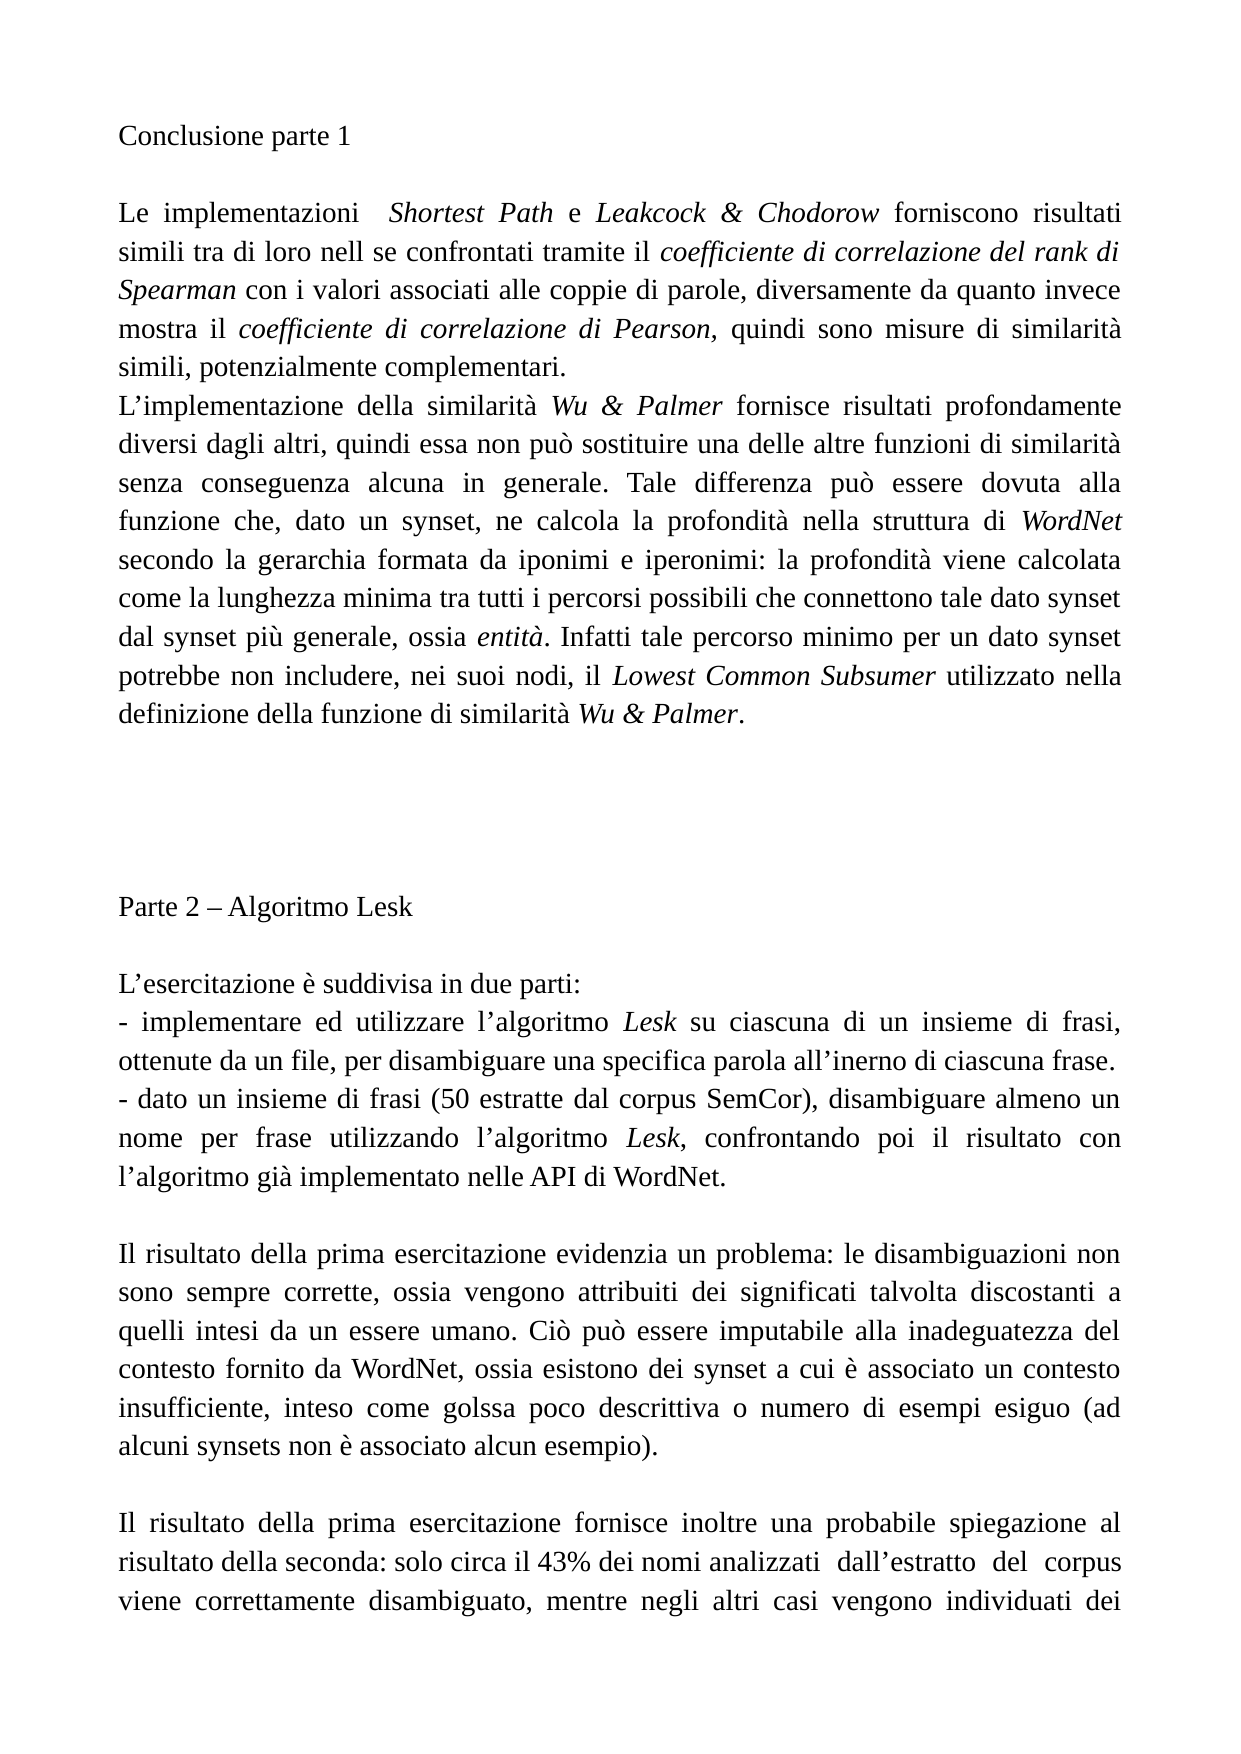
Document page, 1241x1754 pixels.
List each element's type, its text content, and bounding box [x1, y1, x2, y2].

text L’esercitazione è suddivisa in due parti: [118, 966, 1122, 999]
text Conclusione parte 1 [118, 118, 1122, 152]
text Le implementazioni Shortest Path e Leakcock & Chodorow forniscono risultati simili tra di loro nell se confrontati tramite il coefficiente di correlazione del rank di Spearman con i valori associati alle coppie di parole, diversamente da quanto invece mostra il coefficiente di correlazione di Pearson, quindi sono misure di similarità simili, potenzialmente complementari. [118, 195, 1122, 383]
text - dato un insieme di frasi (50 estratte dal corpus SemCor), disambiguare almeno un nome per frase utilizzando l’algoritmo Lesk, confrontando poi il risultato con l’algoritmo già implementato nelle API di WordNet. [118, 1082, 1122, 1192]
text Parte 2 – Algoritmo Lesk [118, 889, 1122, 922]
text L’implementazione della similarità Wu & Palmer fornisce risultati profondamente diversi dagli altri, quindi essa non può sostituire una delle altre funzioni di similarità senza conseguenza alcuna in generale. Tale differenza può essere dovuta alla funzione che, dato un synset, ne calcola la profondità nella struttura di WordNet secondo la gerarchia formata da iponimi e iperonimi: la profondità viene calcolata come la lunghezza minima tra tutti i percorsi possibili che connettono tale dato synset dal synset più generale, ossia entità. Infatti tale percorso minimo per un dato synset potrebbe non includere, nei suoi nodi, il Lowest Common Subsumer utilizzato nella definizione della funzione di similarità Wu & Palmer. [118, 388, 1122, 730]
text Il risultato della prima esercitazione fornisce inoltre una probabile spiegazione al risultato della seconda: solo circa il 43% dei nomi analizzati dall’estratto del corpus viene correttamente disambiguato, mentre negli altri casi vengono individuati dei [118, 1506, 1122, 1616]
text Il risultato della prima esercitazione evidenzia un problema: le disambiguazioni non sono sempre corrette, ossia vengono attribuiti dei significati talvolta discostanti a quelli intesi da un essere umano. Ciò può essere imputabile alla inadeguatezza del contesto fornito da WordNet, ossia esistono dei synset a cui è associato un contesto insufficiente, inteso come golssa poco descrittiva o numero di esempi esiguo (ad alcuni synsets non è associato alcun esempio). [118, 1236, 1122, 1462]
text - implementare ed utilizzare l’algoritmo Lesk su ciascuna di un insieme di frasi, ottenute da un file, per disambiguare una specifica parola all’inerno di ciascuna frase. [118, 1004, 1122, 1077]
